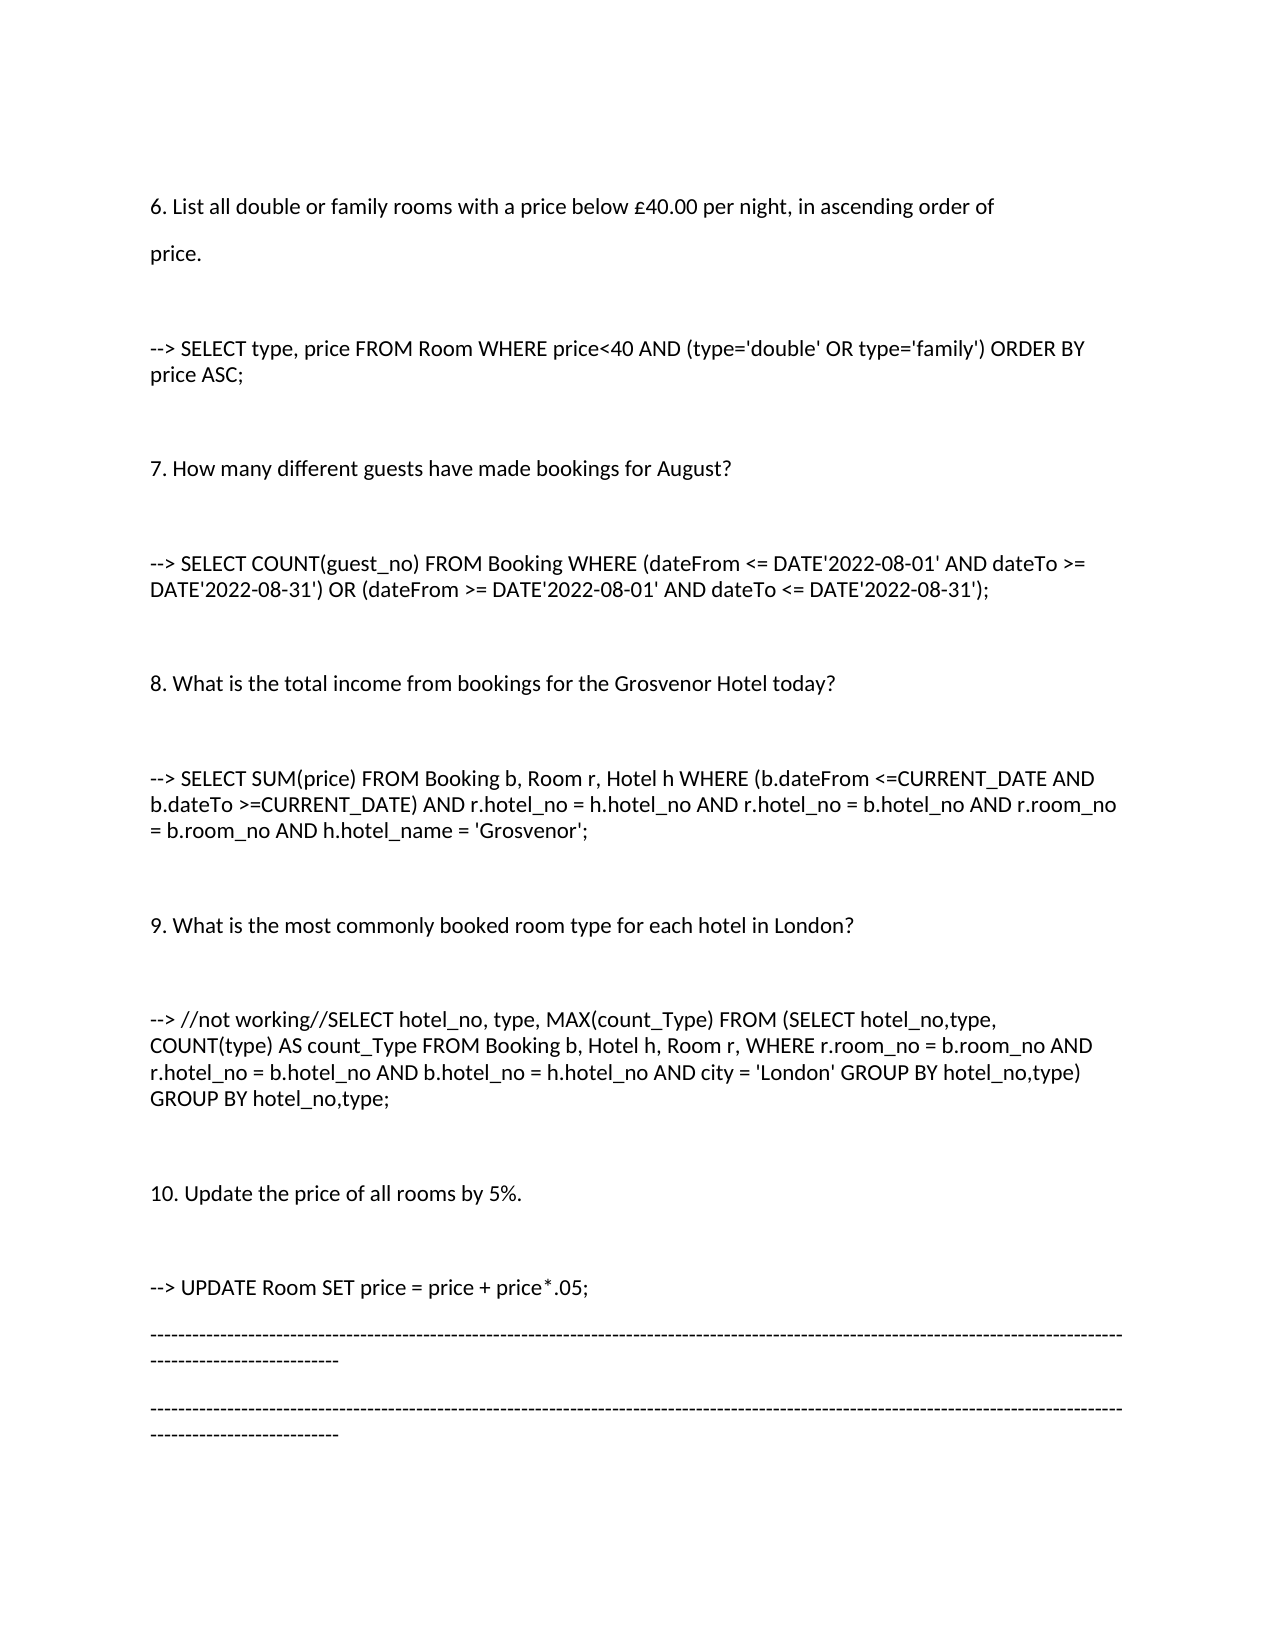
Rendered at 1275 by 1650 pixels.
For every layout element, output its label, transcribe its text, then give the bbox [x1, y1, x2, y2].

text --> SELECT COUNT(guest_no) FROM Booking WHERE (dateFrom <= DATE'2022-08-01' AND dateTo >= DATE'2022-08-31') OR (dateFrom >= DATE'2022-08-01' AND dateTo <= DATE'2022-08-31'); [150, 554, 1125, 603]
text 6. List all double or family rooms with a price below £40.00 per night, in ascending order of [150, 197, 1125, 220]
text 10. Update the price of all rooms by 5%. [150, 1184, 1125, 1207]
text 9. What is the most commonly booked room type for each hotel in London? [150, 916, 1125, 939]
text 8. What is the total income from bookings for the Grosvenor Hotel today? [150, 674, 1125, 697]
text --> //not working//SELECT hotel_no, type, MAX(count_Type) FROM (SELECT hotel_no,type, COUNT(type) AS count_Type FROM Booking b, Hotel h, Room r, WHERE r.room_no = b.room_no AND r.hotel_no = b.hotel_no AND b.hotel_no = h.hotel_no AND city = 'London' GROUP BY hotel_no,type) GROUP BY hotel_no,type; [150, 1010, 1125, 1112]
text price. [150, 244, 1125, 267]
text 7. How many different guests have made bookings for August? [150, 459, 1125, 482]
text --> SELECT type, price FROM Room WHERE price<40 AND (type='double' OR type='family') ORDER BY price ASC; [150, 339, 1125, 388]
text ---------------------------------------------------------------------------------------------------------------------------------------------------------------------- [150, 1399, 1125, 1448]
text --> UPDATE Room SET price = price + price*.05; [150, 1278, 1125, 1301]
text ---------------------------------------------------------------------------------------------------------------------------------------------------------------------- [150, 1325, 1125, 1375]
text --> SELECT SUM(price) FROM Booking b, Room r, Hotel h WHERE (b.dateFrom <=CURRENT_DATE AND b.dateTo >=CURRENT_DATE) AND r.hotel_no = h.hotel_no AND r.hotel_no = b.hotel_no AND r.room_no = b.room_no AND h.hotel_name = 'Grosvenor'; [150, 769, 1125, 844]
